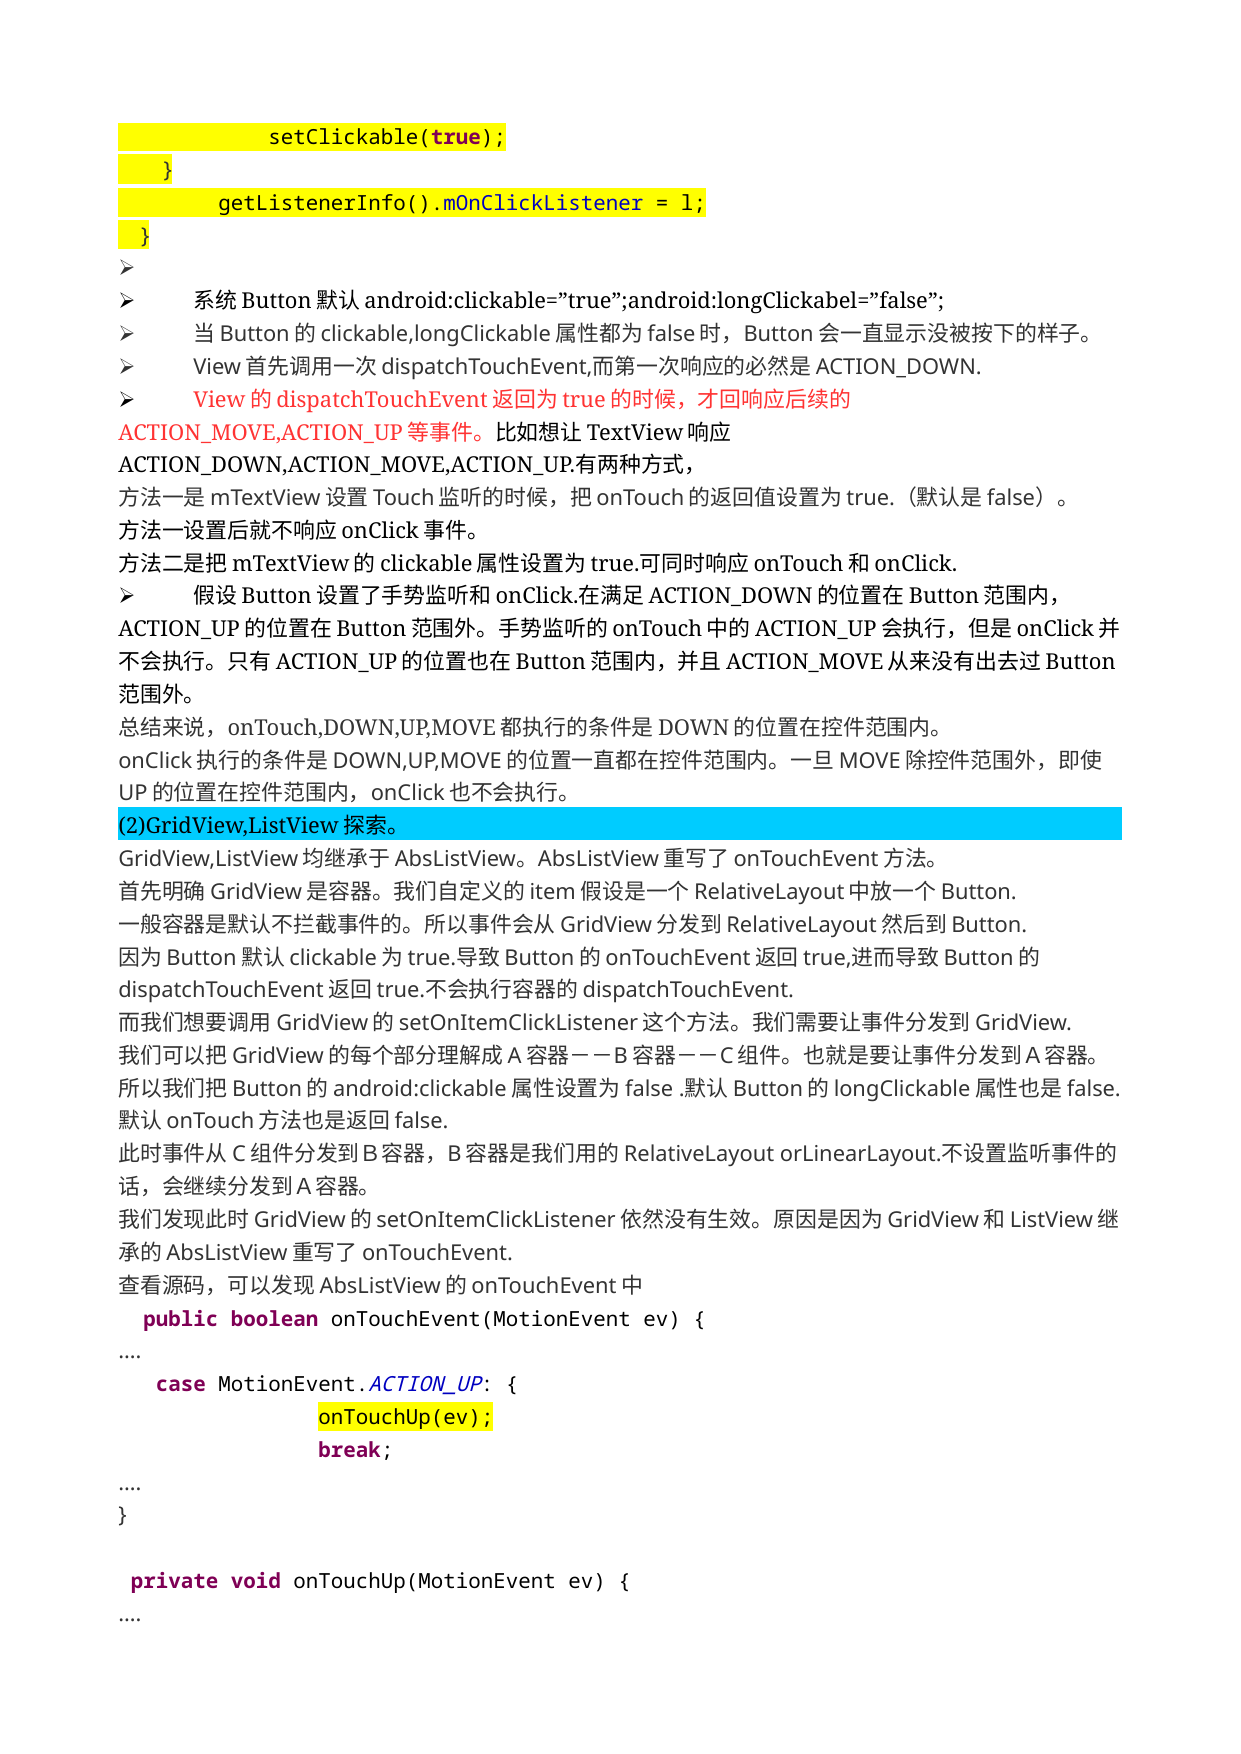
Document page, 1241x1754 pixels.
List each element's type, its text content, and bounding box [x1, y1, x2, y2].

list (2)GridView,ListView探索。 [118, 807, 1122, 840]
text case MotionEvent.ACTION_UP: { [118, 1365, 1122, 1398]
text …. [118, 1595, 1122, 1627]
list View的dispatchTouchEvent返回为true的时候，才回响应后续的ACTION_MOVE,ACTION_UP等事件。比如想让TextView响应ACTION_DOWN,ACTION_MOVE,ACTION_UP.有两种方式， [118, 381, 1122, 479]
list } [118, 217, 1122, 249]
list 假设Button设置了手势监听和onClick.在满足ACTION_DOWN的位置在Button范围内，ACTION_UP的位置在Button范围外。手势监听的onTouch中的ACTION_UP会执行，但是onClick并不会执行。只有ACTION_UP的位置也在Button范围内，并且ACTION_MOVE从来没有出去过Button范围外。 [118, 577, 1122, 709]
list 当Button的clickable,longClickable属性都为false时，Button会一直显示没被按下的样子。 [118, 315, 1122, 348]
list 首先明确GridView是容器。我们自定义的item假设是一个RelativeLayout中放一个Button. [118, 873, 1122, 906]
text onTouchUp(ev); [118, 1398, 1122, 1431]
text 所以我们把Button的android:clickable属性设置为false .默认Button的longClickable属性也是false.默认onTouch方法也是返回false. [118, 1070, 1122, 1135]
list 一般容器是默认不拦截事件的。所以事件会从GridView分发到RelativeLayout然后到Button. [118, 906, 1122, 938]
list 系统Button默认android:clickable=”true”;android:longClickabel=”false”; [118, 282, 1122, 315]
list 因为Button默认clickable为true.导致Button的onTouchEvent返回true,进而导致Button的dispatchTouchEvent返回true.不会执行容器的dispatchTouchEvent. [118, 938, 1122, 1004]
text 此时事件从C组件分发到Ｂ容器，B容器是我们用的 RelativeLayout orLinearLayout.不设置监听事件的话，会继续分发到Ａ容器。 [118, 1135, 1122, 1201]
list 方法二是把mTextView的clickable属性设置为true.可同时响应onTouch和onClick. [118, 545, 1122, 577]
list getListenerInfo().mOnClickListener = l; [118, 184, 1122, 217]
list View首先调用一次dispatchTouchEvent,而第一次响应的必然是ACTION_DOWN. [118, 348, 1122, 381]
text private void onTouchUp(MotionEvent ev) { [118, 1562, 1122, 1595]
text 我们发现此时GridView的setOnItemClickListener依然没有生效。原因是因为GridView和ListView继承的AbsListView重写了onTouchEvent. [118, 1201, 1122, 1267]
list GridView,ListView均继承于AbsListView。AbsListView重写了onTouchEvent方法。 [118, 840, 1122, 873]
list setClickable(true); [118, 118, 1122, 151]
text 总结来说，onTouch,DOWN,UP,MOVE都执行的条件是DOWN的位置在控件范围内。 [118, 709, 1122, 742]
text 方法一设置后就不响应onClick事件。 [118, 512, 1122, 545]
list 而我们想要调用 GridView的setOnItemClickListener这个方法。我们需要让事件分发到GridView. [118, 1004, 1122, 1037]
text …. [118, 1463, 1122, 1496]
list } [118, 151, 1122, 184]
text } [118, 1496, 1122, 1529]
text onClick执行的条件是DOWN,UP,MOVE的位置一直都在控件范围内。一旦MOVE除控件范围外，即使UP的位置在控件范围内，onClick也不会执行。 [118, 742, 1122, 807]
list 方法一是mTextView设置Touch监听的时候，把onTouch的返回值设置为true.（默认是false）。 [118, 479, 1122, 512]
text …. [118, 1332, 1122, 1365]
text break; [118, 1431, 1122, 1463]
list 我们可以把GridView的每个部分理解成A容器－－B容器－－C组件。也就是要让事件分发到Ａ容器。 [118, 1037, 1122, 1070]
text 查看源码，可以发现AbsListView的onTouchEvent中 [118, 1267, 1122, 1299]
text public boolean onTouchEvent(MotionEvent ev) { [118, 1299, 1122, 1332]
